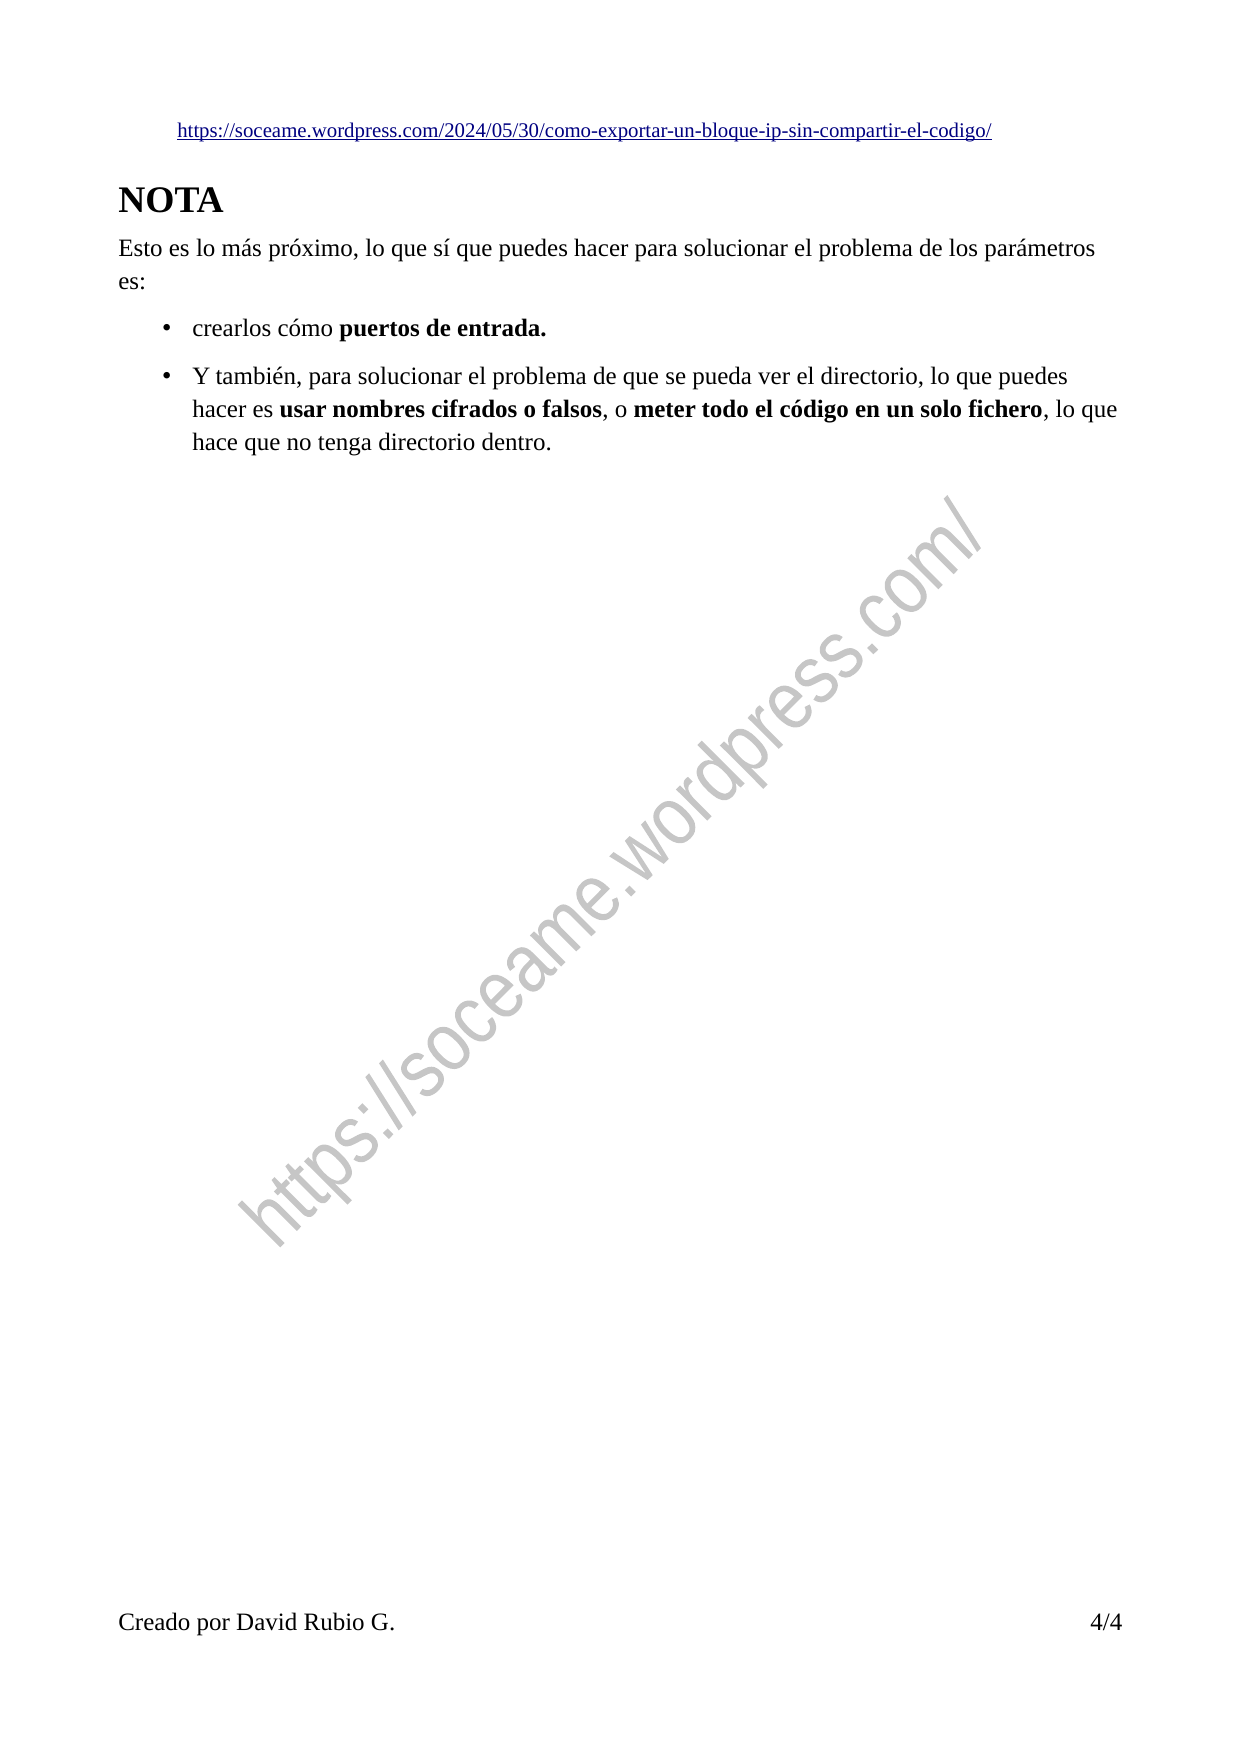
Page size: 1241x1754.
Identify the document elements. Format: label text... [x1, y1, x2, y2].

list Y también, para solucionar el problema de que se pueda ver el directorio, lo que puedes hacer es usar nombres cifrados o falsos, o meter todo el código en un solo fichero, lo que hace que no tenga directorio dentro. [162, 361, 1122, 456]
text Esto es lo más próximo, lo que sí que puedes hacer para solucionar el problema de los parámetros es: [118, 233, 1122, 294]
subtitle NOTA [118, 177, 1122, 220]
list crearlos cómo puertos de entrada. [162, 313, 1122, 342]
